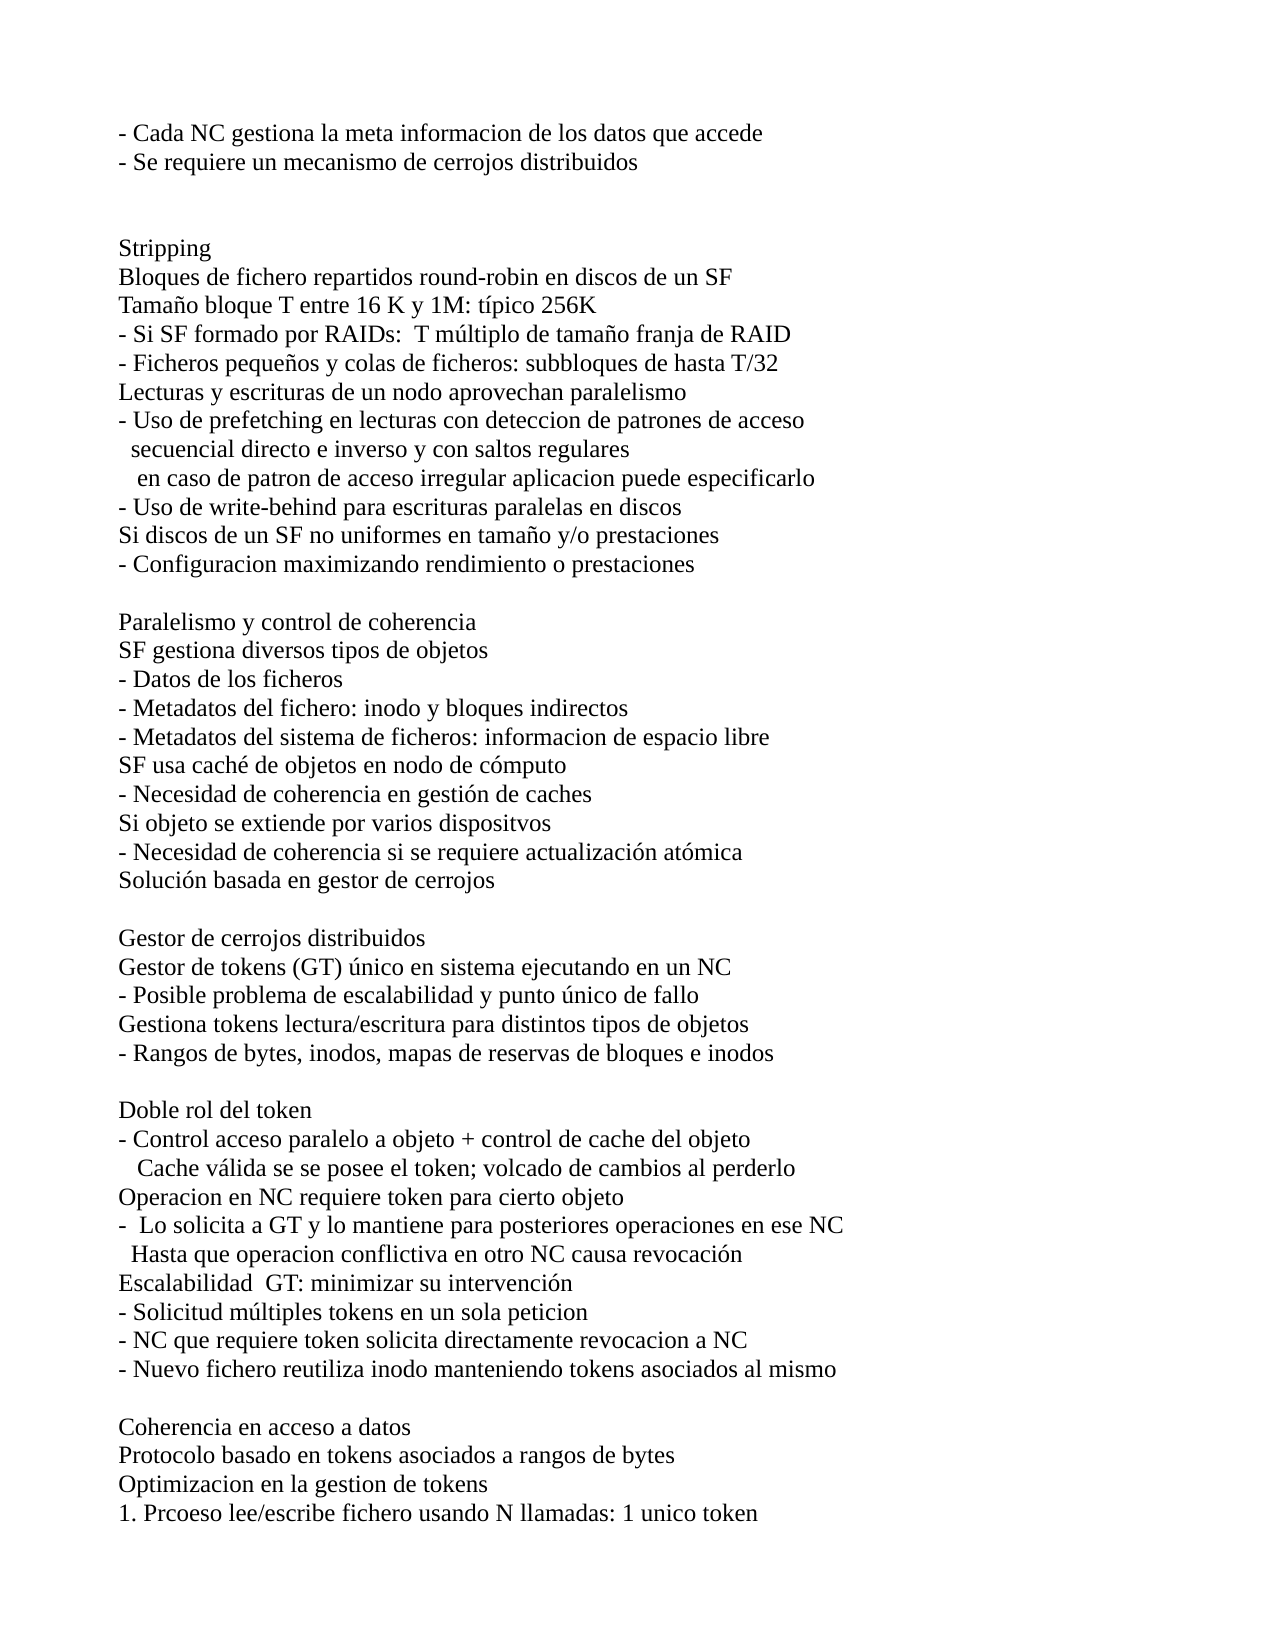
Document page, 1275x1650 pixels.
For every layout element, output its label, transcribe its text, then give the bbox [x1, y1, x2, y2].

text 1. Prcoeso lee/escribe fichero usando N llamadas: 1 unico token [118, 1498, 1157, 1527]
text - Rangos de bytes, inodos, mapas de reservas de bloques e inodos [118, 1038, 1157, 1067]
text - NC que requiere token solicita directamente revocacion a NC [118, 1326, 1157, 1354]
text Solución basada en gestor de cerrojos [118, 866, 1157, 894]
text Protocolo basado en tokens asociados a rangos de bytes [118, 1441, 1157, 1469]
text Hasta que operacion conflictiva en otro NC causa revocación [118, 1239, 1157, 1268]
text - Solicitud múltiples tokens en un sola peticion [118, 1297, 1157, 1326]
text - Uso de write-behind para escrituras paralelas en discos [118, 492, 1157, 521]
text Paralelismo y control de coherencia [118, 607, 1157, 636]
text SF gestiona diversos tipos de objetos [118, 636, 1157, 664]
text - Uso de prefetching en lecturas con deteccion de patrones de acceso [118, 406, 1157, 434]
text - Datos de los ficheros [118, 664, 1157, 693]
text - Ficheros pequeños y colas de ficheros: subbloques de hasta T/32 [118, 348, 1157, 377]
text Lecturas y escrituras de un nodo aprovechan paralelismo [118, 377, 1157, 406]
text Cache válida se se posee el token; volcado de cambios al perderlo [118, 1153, 1157, 1182]
text Tamaño bloque T entre 16 K y 1M: típico 256K [118, 291, 1157, 319]
text - Configuracion maximizando rendimiento o prestaciones [118, 549, 1157, 578]
text - Posible problema de escalabilidad y punto único de fallo [118, 981, 1157, 1009]
text Coherencia en acceso a datos [118, 1412, 1157, 1441]
text Bloques de fichero repartidos round-robin en discos de un SF [118, 262, 1157, 291]
text Gestor de cerrojos distribuidos [118, 923, 1157, 952]
text en caso de patron de acceso irregular aplicacion puede especificarlo [118, 463, 1157, 492]
text - Si SF formado por RAIDs: T múltiplo de tamaño franja de RAID [118, 319, 1157, 348]
text Optimizacion en la gestion de tokens [118, 1469, 1157, 1498]
text - Cada NC gestiona la meta informacion de los datos que accede [118, 118, 1157, 147]
text - Metadatos del sistema de ficheros: informacion de espacio libre [118, 722, 1157, 751]
text - Se requiere un mecanismo de cerrojos distribuidos [118, 147, 1157, 176]
text - Control acceso paralelo a objeto + control de cache del objeto [118, 1124, 1157, 1153]
text - Metadatos del fichero: inodo y bloques indirectos [118, 693, 1157, 722]
text Escalabilidad GT: minimizar su intervención [118, 1268, 1157, 1297]
text Gestiona tokens lectura/escritura para distintos tipos de objetos [118, 1009, 1157, 1038]
text SF usa caché de objetos en nodo de cómputo [118, 751, 1157, 779]
text Doble rol del token [118, 1096, 1157, 1124]
text Operacion en NC requiere token para cierto objeto [118, 1182, 1157, 1211]
text Si discos de un SF no uniformes en tamaño y/o prestaciones [118, 521, 1157, 549]
text Stripping [118, 233, 1157, 262]
text - Necesidad de coherencia en gestión de caches [118, 779, 1157, 808]
text secuencial directo e inverso y con saltos regulares [118, 434, 1157, 463]
text - Lo solicita a GT y lo mantiene para posteriores operaciones en ese NC [118, 1211, 1157, 1239]
text Gestor de tokens (GT) único en sistema ejecutando en un NC [118, 952, 1157, 981]
text - Necesidad de coherencia si se requiere actualización atómica [118, 837, 1157, 866]
text Si objeto se extiende por varios dispositvos [118, 808, 1157, 837]
text - Nuevo fichero reutiliza inodo manteniendo tokens asociados al mismo [118, 1354, 1157, 1383]
